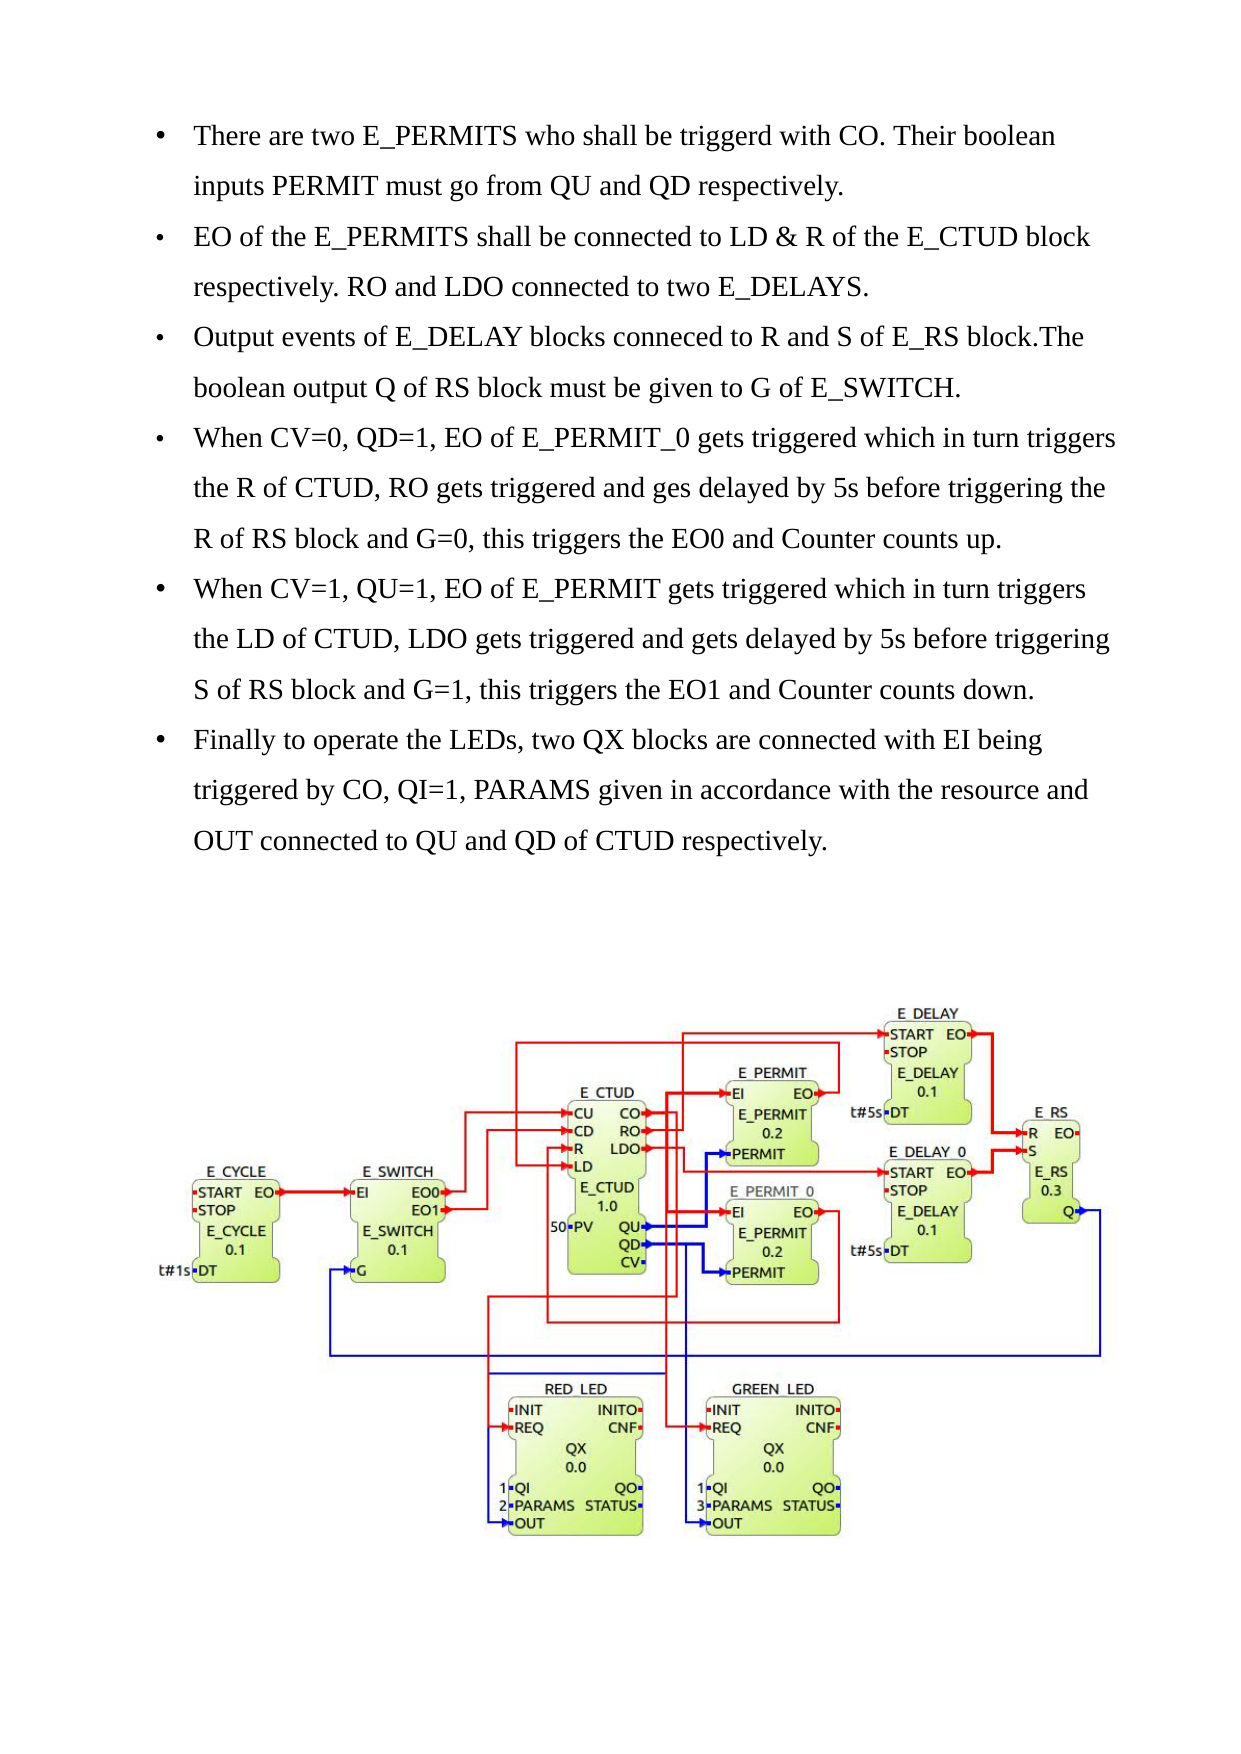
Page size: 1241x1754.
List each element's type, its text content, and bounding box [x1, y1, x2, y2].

list Output events of E_DELAY blocks conneced to R and S of E_RS block.The boolean output Q of RS block must be given to G of E_SWITCH. [156, 319, 1122, 403]
list When CV=0, QD=1, EO of E_PERMIT_0 gets triggered which in turn triggers the R of CTUD, RO gets triggered and ges delayed by 5s before triggering the R of RS block and G=0, this triggers the EO0 and Counter counts up. [156, 420, 1122, 554]
list Finally to operate the LEDs, two QX blocks are connected with EI being triggered by CO, QI=1, PARAMS given in accordance with the resource and OUT connected to QU and QD of CTUD respectively. [156, 722, 1122, 856]
list EO of the E_PERMITS shall be connected to LD & R of the E_CTUD block respectively. RO and LDO connected to two E_DELAYS. [156, 219, 1122, 303]
list When CV=1, QU=1, EO of E_PERMIT gets triggered which in turn triggers the LD of CTUD, LDO gets triggered and gets delayed by 5s before triggering S of RS block and G=1, this triggers the EO1 and Counter counts down. [156, 571, 1122, 705]
picture [118, 973, 1123, 1567]
list There are two E_PERMITS who shall be triggerd with CO. Their boolean inputs PERMIT must go from QU and QD respectively. [156, 118, 1122, 202]
